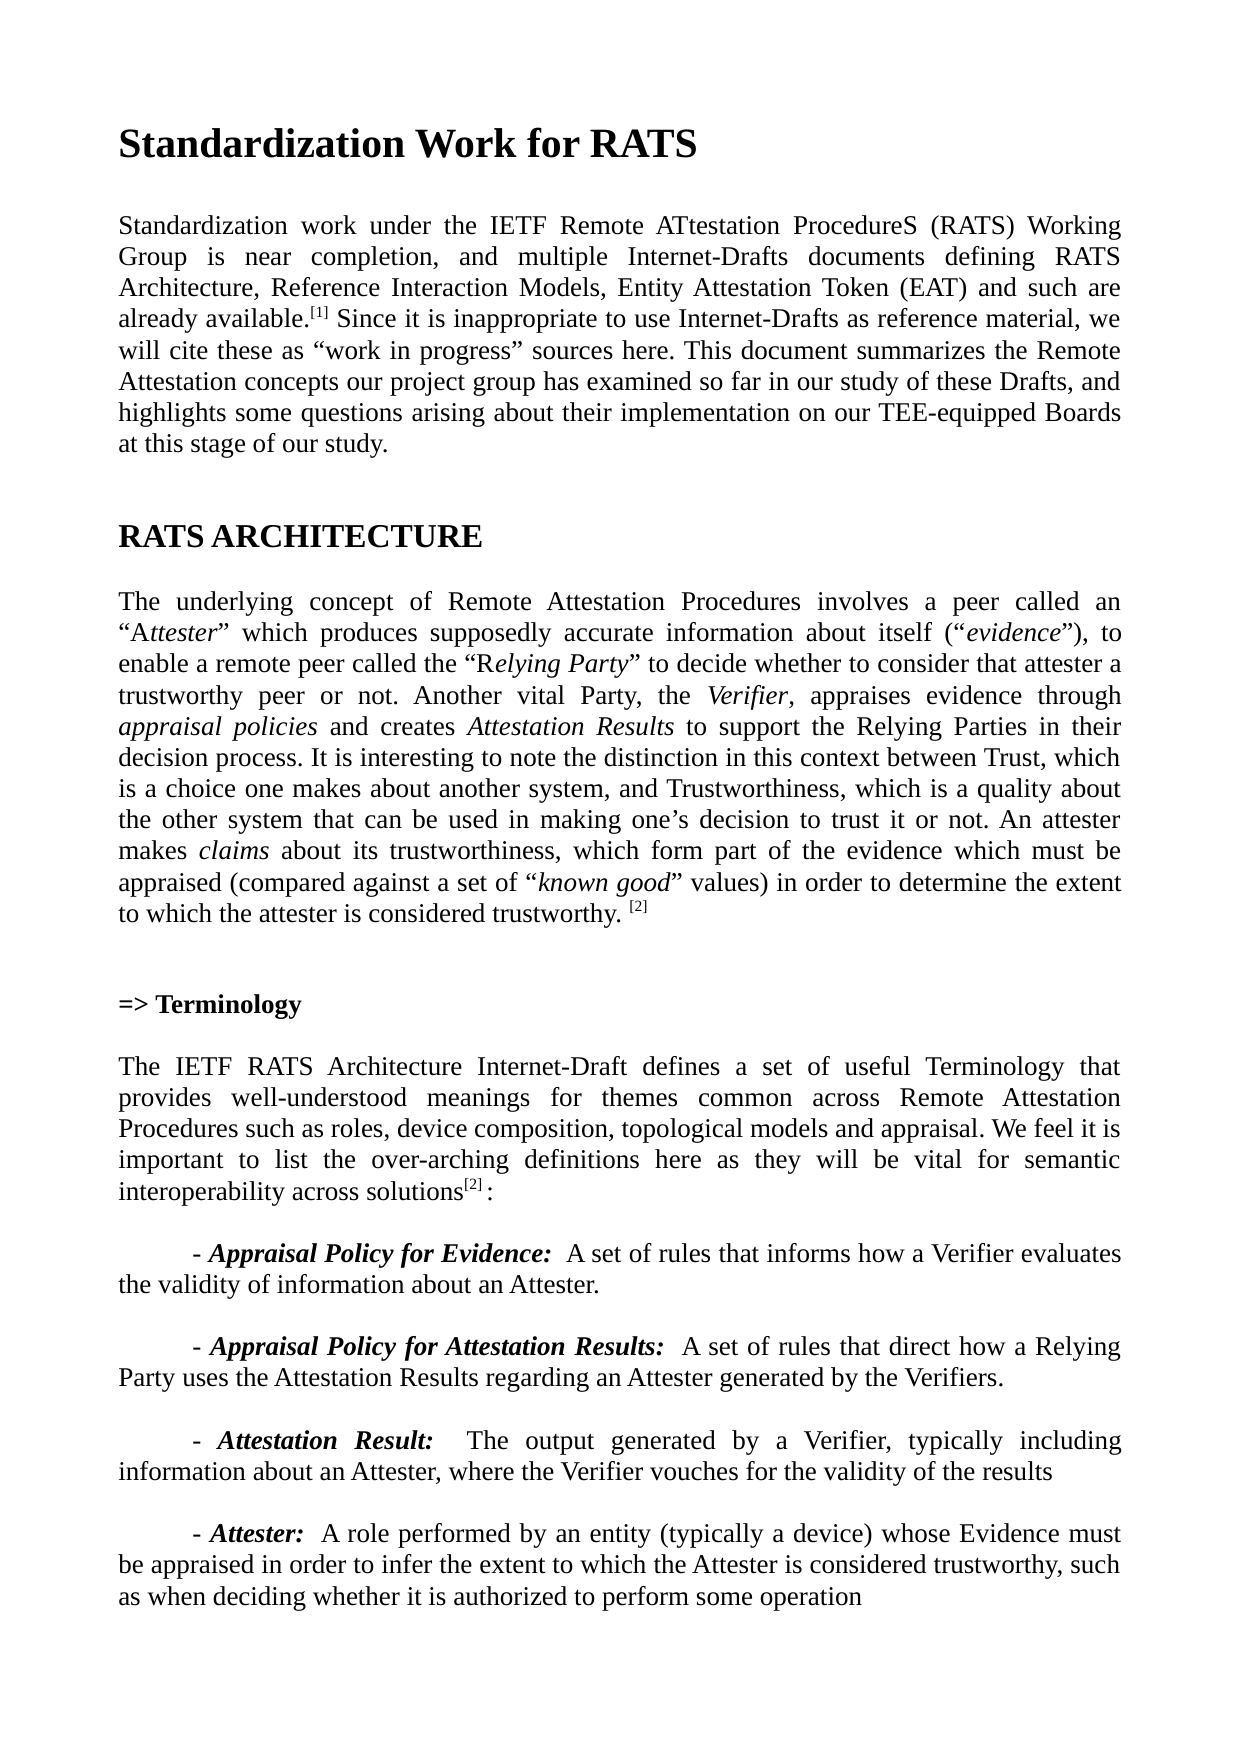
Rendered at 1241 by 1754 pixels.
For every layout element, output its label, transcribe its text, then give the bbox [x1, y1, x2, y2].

text - Attester: A role performed by an entity (typically a device) whose Evidence must be appraised in order to infer the extent to which the Attester is considered trustworthy, such as when deciding whether it is authorized to perform some operation [118, 1517, 1122, 1611]
text - Appraisal Policy for Attestation Results: A set of rules that direct how a Relying Party uses the Attestation Results regarding an Attester generated by the Verifiers. [118, 1330, 1122, 1393]
text Standardization work under the IETF Remote ATtestation ProcedureS (RATS) Working Group is near completion, and multiple Internet-Drafts documents defining RATS Architecture, Reference Interaction Models, Entity Attestation Token (EAT) and such are already available.[1] Since it is inappropriate to use Internet-Drafts as reference material, we will cite these as “work in progress” sources here. This document summarizes the Remote Attestation concepts our project group has examined so far in our study of these Drafts, and highlights some questions arising about their implementation on our TEE-equipped Boards at this stage of our study. [118, 209, 1122, 458]
text - Attestation Result: The output generated by a Verifier, typically including information about an Attester, where the Verifier vouches for the validity of the results [118, 1424, 1122, 1486]
text The underlying concept of Remote Attestation Procedures involves a peer called an “Attester” which produces supposedly accurate information about itself (“evidence”), to enable a remote peer called the “Relying Party” to decide whether to consider that attester a trustworthy peer or not. Another vital Party, the Verifier, appraises evidence through appraisal policies and creates Attestation Results to support the Relying Parties in their decision process. It is interesting to note the distinction in this context between Trust, which is a choice one makes about another system, and Trustworthiness, which is a quality about the other system that can be used in making one’s decision to trust it or not. An attester makes claims about its trustworthiness, which form part of the evidence which must be appraised (compared against a set of “known good” values) in order to determine the extent to which the attester is considered trustworthy. [2] [118, 585, 1122, 928]
text Standardization Work for RATS [118, 118, 1122, 166]
text - Appraisal Policy for Evidence: A set of rules that informs how a Verifier evaluates the validity of information about an Attester. [118, 1237, 1122, 1299]
text The IETF RATS Architecture Internet-Draft defines a set of useful Terminology that provides well-understood meanings for themes common across Remote Attestation Procedures such as roles, device composition, topological models and appraisal. We feel it is important to list the over-arching definitions here as they will be vital for semantic interoperability across solutions[2] : [118, 1050, 1122, 1206]
text RATS ARCHITECTURE [118, 516, 1122, 554]
text => Terminology [118, 988, 1122, 1019]
